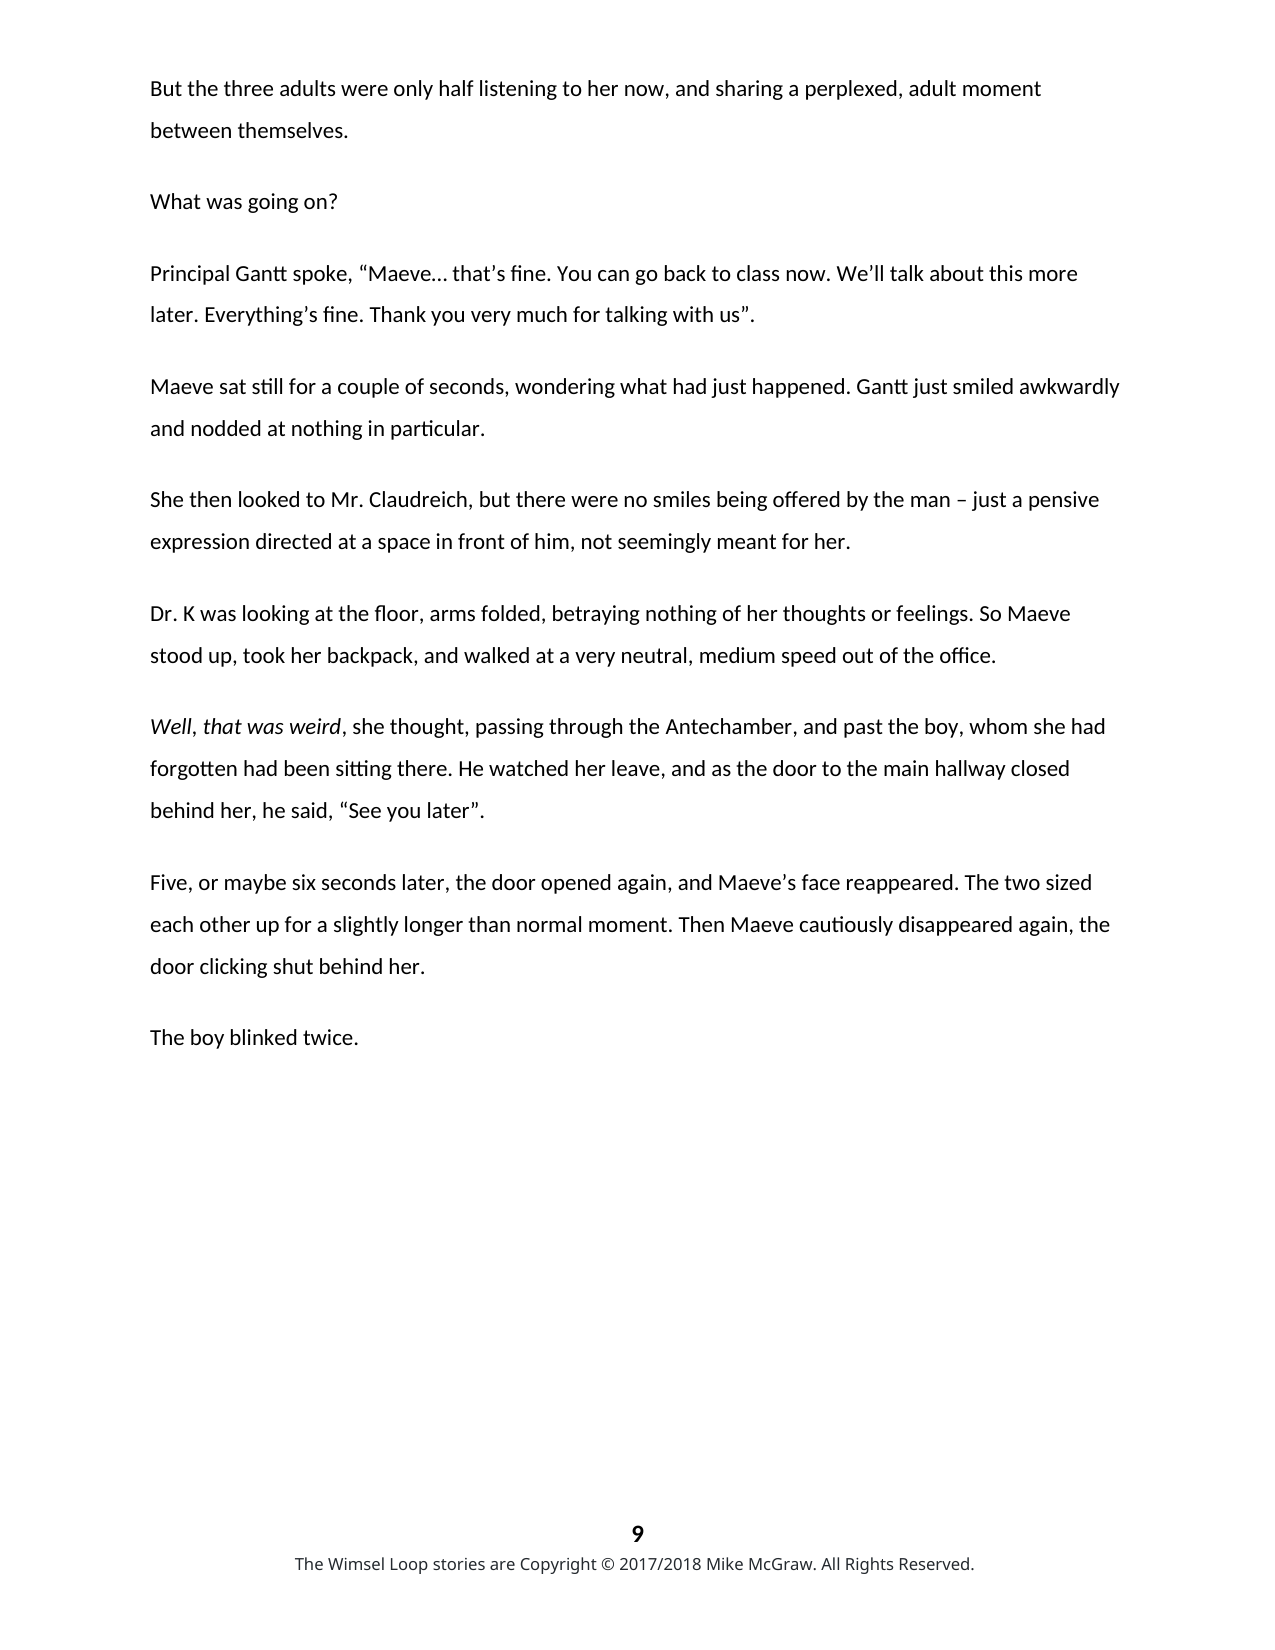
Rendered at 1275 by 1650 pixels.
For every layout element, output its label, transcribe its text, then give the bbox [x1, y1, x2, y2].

text Well, that was weird, she thought, passing through the Antechamber, and past the boy, whom she had forgotten had been sitting there. He watched her leave, and as the door to the main hallway closed behind her, he said, “See you later”. [150, 712, 1125, 824]
text Principal Gantt spoke, “Maeve… that’s fine. You can go back to class now. We’ll talk about this more later. Everything’s fine. Thank you very much for talking with us”. [150, 259, 1125, 329]
text What was going on? [150, 187, 1125, 215]
text Maeve sat still for a couple of seconds, wondering what had just happened. Gantt just smiled awkwardly and nodded at nothing in particular. [150, 372, 1125, 442]
text But the three adults were only half listening to her now, and sharing a perplexed, adult moment between themselves. [150, 74, 1125, 144]
text The boy blinked twice. [150, 1023, 1125, 1051]
text She then looked to Mr. Claudreich, but there were no smiles being offered by the man – just a pensive expression directed at a space in front of him, not seemingly meant for her. [150, 486, 1125, 556]
text Five, or maybe six seconds later, the door opened again, and Maeve’s face reappeared. The two sized each other up for a slightly longer than normal moment. Then Maeve cautiously disappeared again, the door clicking shut behind her. [150, 868, 1125, 980]
text Dr. K was looking at the floor, arms folded, betraying nothing of her thoughts or feelings. So Maeve stood up, took her backpack, and walked at a very neutral, medium speed out of the office. [150, 599, 1125, 669]
